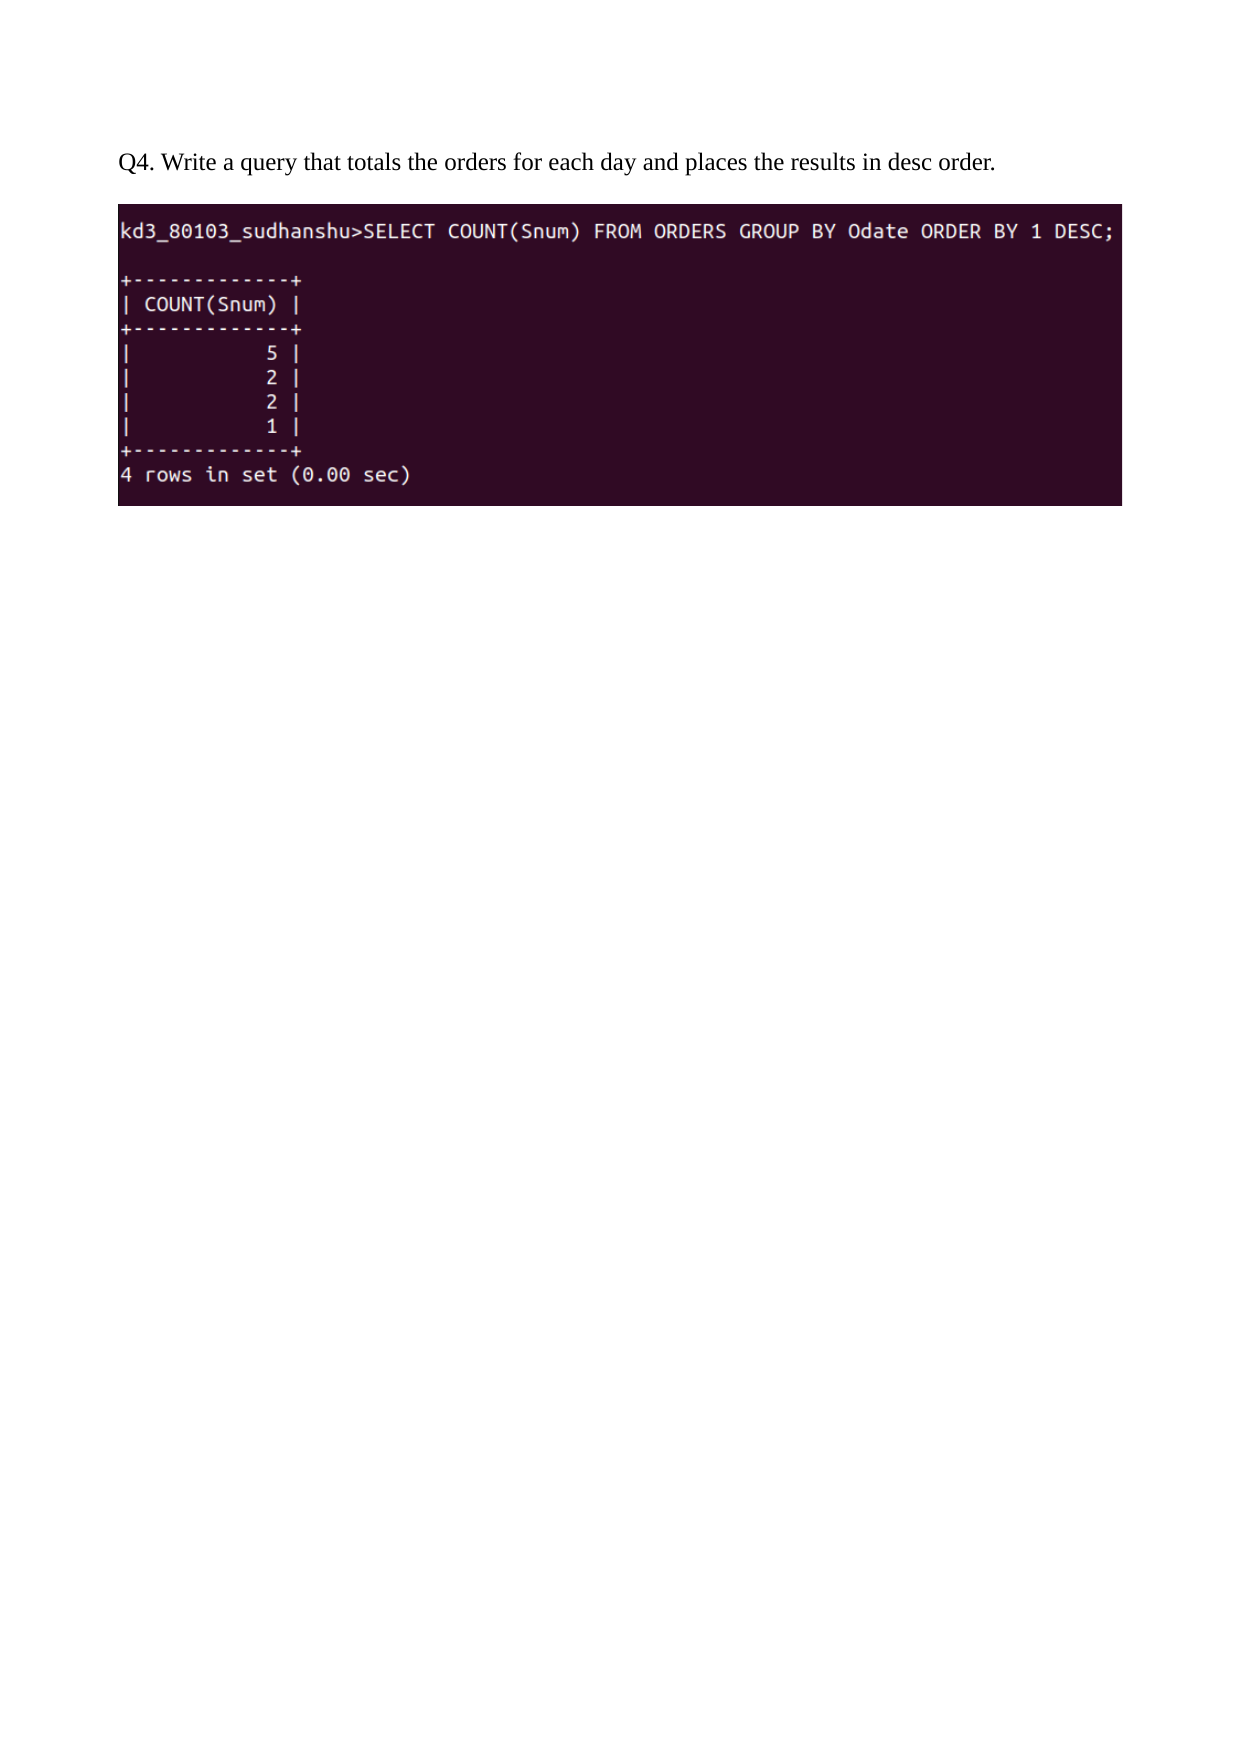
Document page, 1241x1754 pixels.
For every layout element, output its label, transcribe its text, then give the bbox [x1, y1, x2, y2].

picture [118, 204, 1123, 506]
text Q4. Write a query that totals the orders for each day and places the results in desc order. [118, 147, 1122, 176]
